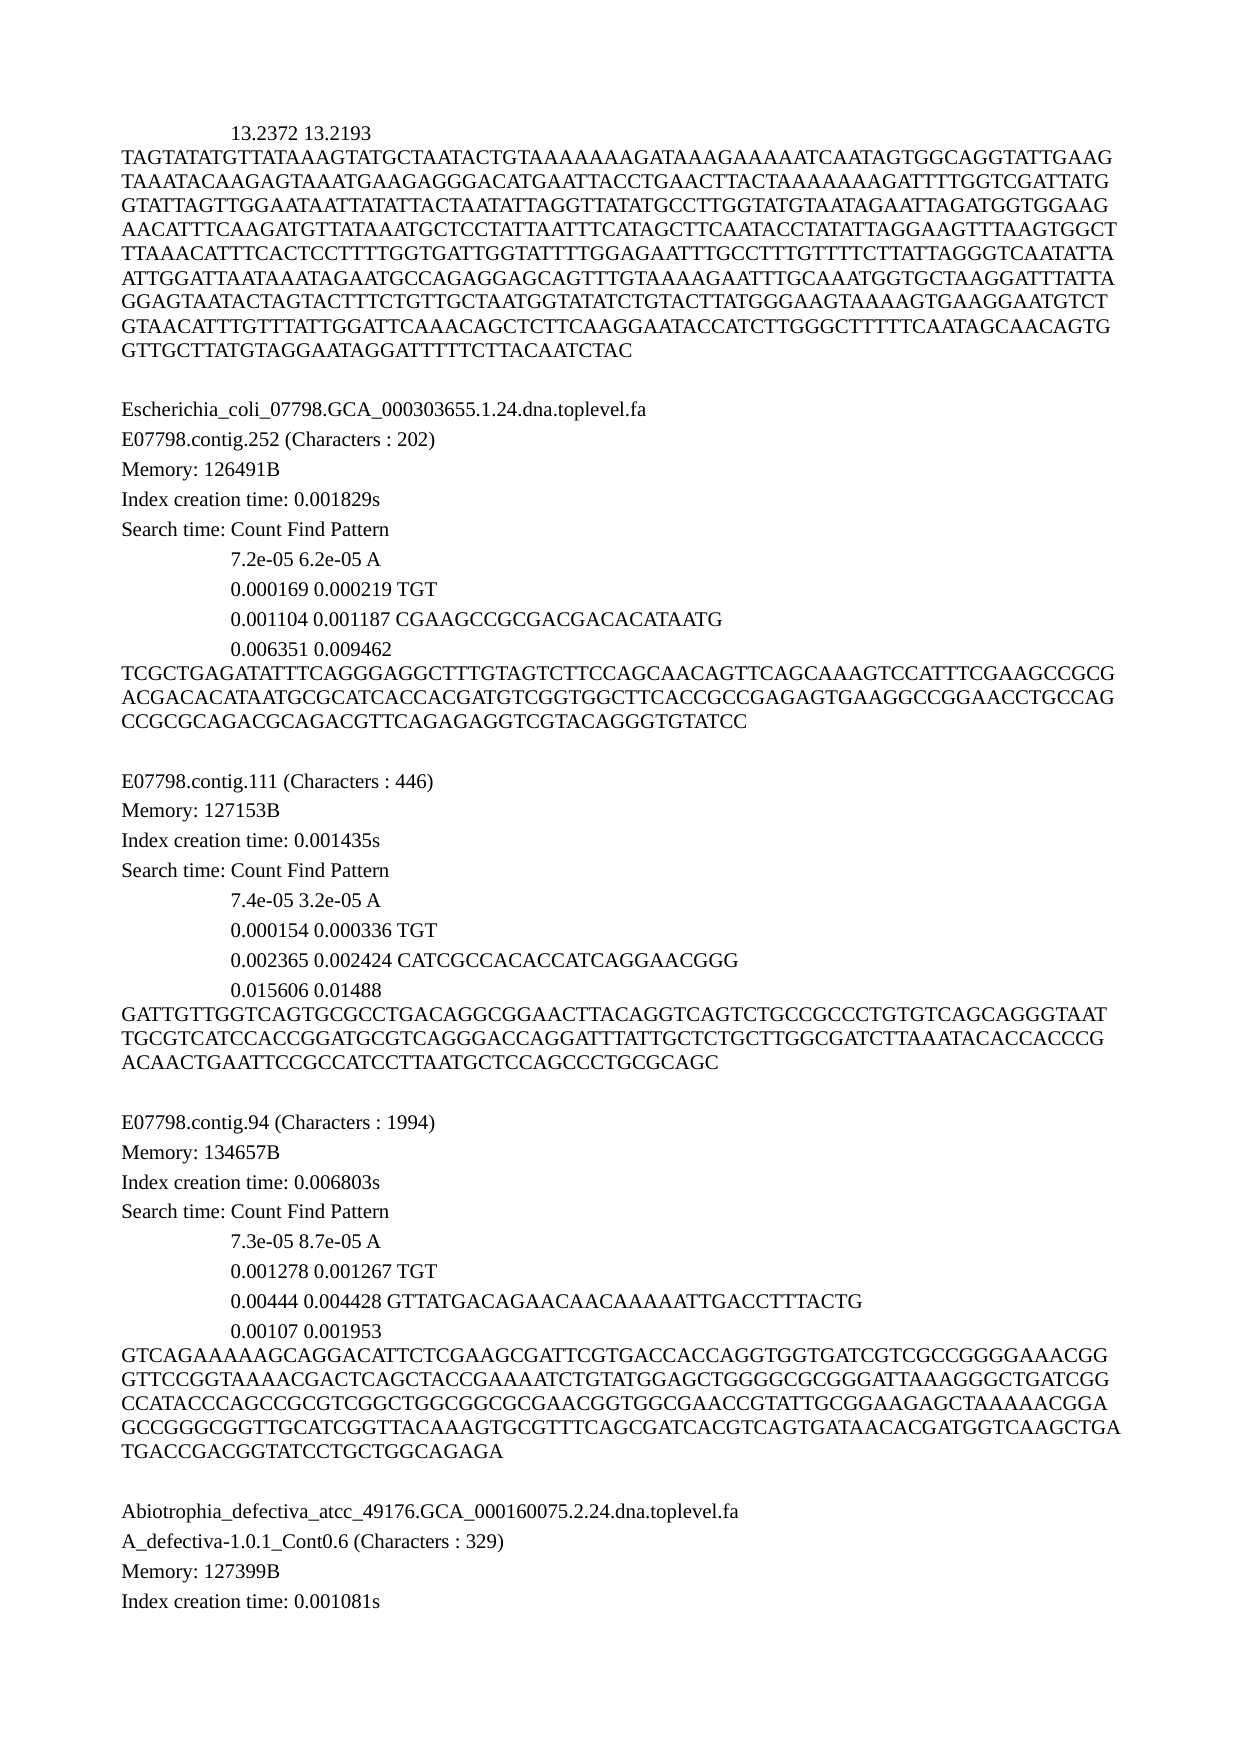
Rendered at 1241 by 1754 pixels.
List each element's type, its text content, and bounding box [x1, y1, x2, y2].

table_cell Search time: Count Find Pattern [118, 1197, 1122, 1226]
table_cell 0.002365 0.002424 CATCGCCACACCATCAGGAACGGG [118, 945, 1122, 975]
table_cell Index creation time: 0.001081s [118, 1586, 1122, 1616]
table_cell [118, 1077, 1122, 1107]
table_cell 0.00444 0.004428 GTTATGACAGAACAACAAAAATTGACCTTTACTG [118, 1286, 1122, 1316]
table_cell Memory: 126491B [118, 454, 1122, 484]
table_cell Index creation time: 0.001435s [118, 825, 1122, 855]
table_cell Escherichia_coli_07798.GCA_000303655.1.24.dna.toplevel.fa [118, 395, 1122, 424]
table_cell E07798.contig.252 (Characters : 202) [118, 424, 1122, 454]
table_cell 0.001104 0.001187 CGAAGCCGCGACGACACATAATG [118, 604, 1122, 634]
table_cell 0.015606 0.01488 GATTGTTGGTCAGTGCGCCTGACAGGCGGAACTTACAGGTCAGTCTGCCGCCCTGTGTCAGCAGGGTAATTGCGTCATCCACCGGATGCGTCAGGGACCAGGATTTATTGCTCTGCTTGGCGATCTTAAATACACCACCCGACAACTGAATTCCGCCATCCTTAATGCTCCAGCCCTGCGCAGC [118, 975, 1122, 1077]
table_cell Abiotrophia_defectiva_atcc_49176.GCA_000160075.2.24.dna.toplevel.fa [118, 1496, 1122, 1526]
table_cell 7.2e-05 6.2e-05 A [118, 544, 1122, 574]
table_cell Memory: 127399B [118, 1556, 1122, 1586]
table_cell 7.4e-05 3.2e-05 A [118, 885, 1122, 915]
table_cell Memory: 134657B [118, 1137, 1122, 1167]
table_cell 0.000169 0.000219 TGT [118, 574, 1122, 604]
table_cell 7.3e-05 8.7e-05 A [118, 1226, 1122, 1256]
table_cell 0.00107 0.001953 GTCAGAAAAAGCAGGACATTCTCGAAGCGATTCGTGACCACCAGGTGGTGATCGTCGCCGGGGAAACGGGTTCCGGTAAAACGACTCAGCTACCGAAAATCTGTATGGAGCTGGGGCGCGGGATTAAAGGGCTGATCGGCCATACCCAGCCGCGTCGGCTGGCGGCGCGAACGGTGGCGAACCGTATTGCGGAAGAGCTAAAAACGGAGCCGGGCGGTTGCATCGGTTACAAAGTGCGTTTCAGCGATCACGTCAGTGATAACACGATGGTCAAGCTGATGACCGACGGTATCCTGCTGGCAGAGA [118, 1316, 1122, 1466]
table_cell A_defectiva-1.0.1_Cont0.6 (Characters : 329) [118, 1526, 1122, 1556]
table_cell [118, 736, 1122, 766]
table_cell E07798.contig.111 (Characters : 446) [118, 766, 1122, 796]
table_cell Index creation time: 0.001829s [118, 484, 1122, 514]
table_cell Index creation time: 0.006803s [118, 1167, 1122, 1197]
table_cell [118, 1466, 1122, 1496]
table_cell Search time: Count Find Pattern [118, 514, 1122, 544]
table_cell 13.2372 13.2193 TAGTATATGTTATAAAGTATGCTAATACTGTAAAAAAAGATAAAGAAAAATCAATAGTGGCAGGTATTGAAGTAAATACAAGAGTAAATGAAGAGGGACATGAATTACCTGAACTTACTAAAAAAAGATTTTGGTCGATTATGGTATTAGTTGGAATAATTATATTACTAATATTAGGTTATATGCCTTGGTATGTAATAGAATTAGATGGTGGAAGAACATTTCAAGATGTTATAAATGCTCCTATTAATTTCATAGCTTCAATACCTATATTAGGAAGTTTAAGTGGCTTTAAACATTTCACTCCTTTTGGTGATTGGTATTTTGGAGAATTTGCCTTTGTTTTCTTATTAGGGTCAATATTAATTGGATTAATAAATAGAATGCCAGAGGAGCAGTTTGTAAAAGAATTTGCAAATGGTGCTAAGGATTTATTAGGAGTAATACTAGTACTTTCTGTTGCTAATGGTATATCTGTACTTATGGGAAGTAAAAGTGAAGGAATGTCTGTAACATTTGTTTATTGGATTCAAACAGCTCTTCAAGGAATACCATCTTGGGCTTTTTCAATAGCAACAGTGGTTGCTTATGTAGGAATAGGATTTTTCTTACAATCTAC [118, 118, 1122, 364]
table_cell Memory: 127153B [118, 796, 1122, 825]
table_cell Search time: Count Find Pattern [118, 855, 1122, 885]
table_cell E07798.contig.94 (Characters : 1994) [118, 1107, 1122, 1137]
table_cell [118, 365, 1122, 394]
table_cell 0.000154 0.000336 TGT [118, 915, 1122, 945]
table_cell 0.006351 0.009462 TCGCTGAGATATTTCAGGGAGGCTTTGTAGTCTTCCAGCAACAGTTCAGCAAAGTCCATTTCGAAGCCGCGACGACACATAATGCGCATCACCACGATGTCGGTGGCTTCACCGCCGAGAGTGAAGGCCGGAACCTGCCAGCCGCGCAGACGCAGACGTTCAGAGAGGTCGTACAGGGTGTATCC [118, 634, 1122, 736]
table_cell 0.001278 0.001267 TGT [118, 1256, 1122, 1286]
